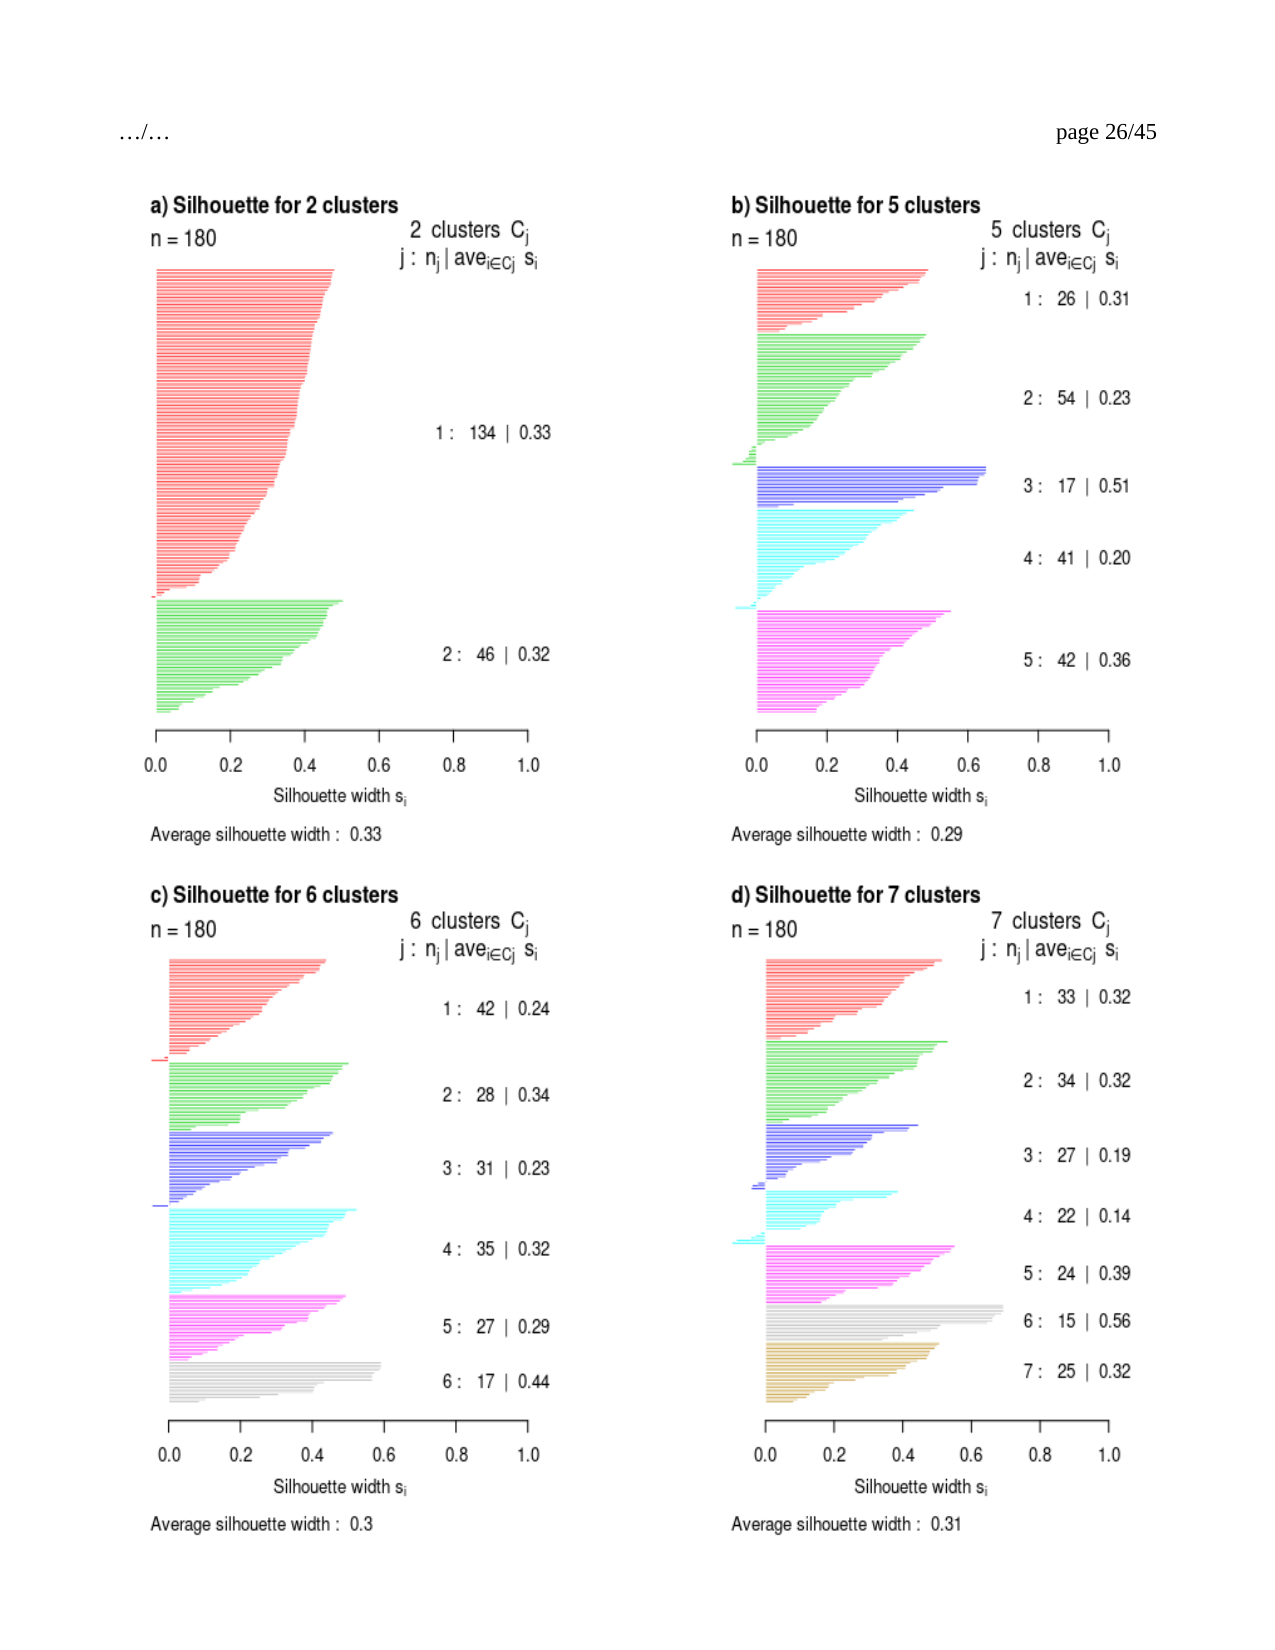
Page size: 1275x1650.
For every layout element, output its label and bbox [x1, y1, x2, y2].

picture [133, 186, 1143, 1538]
